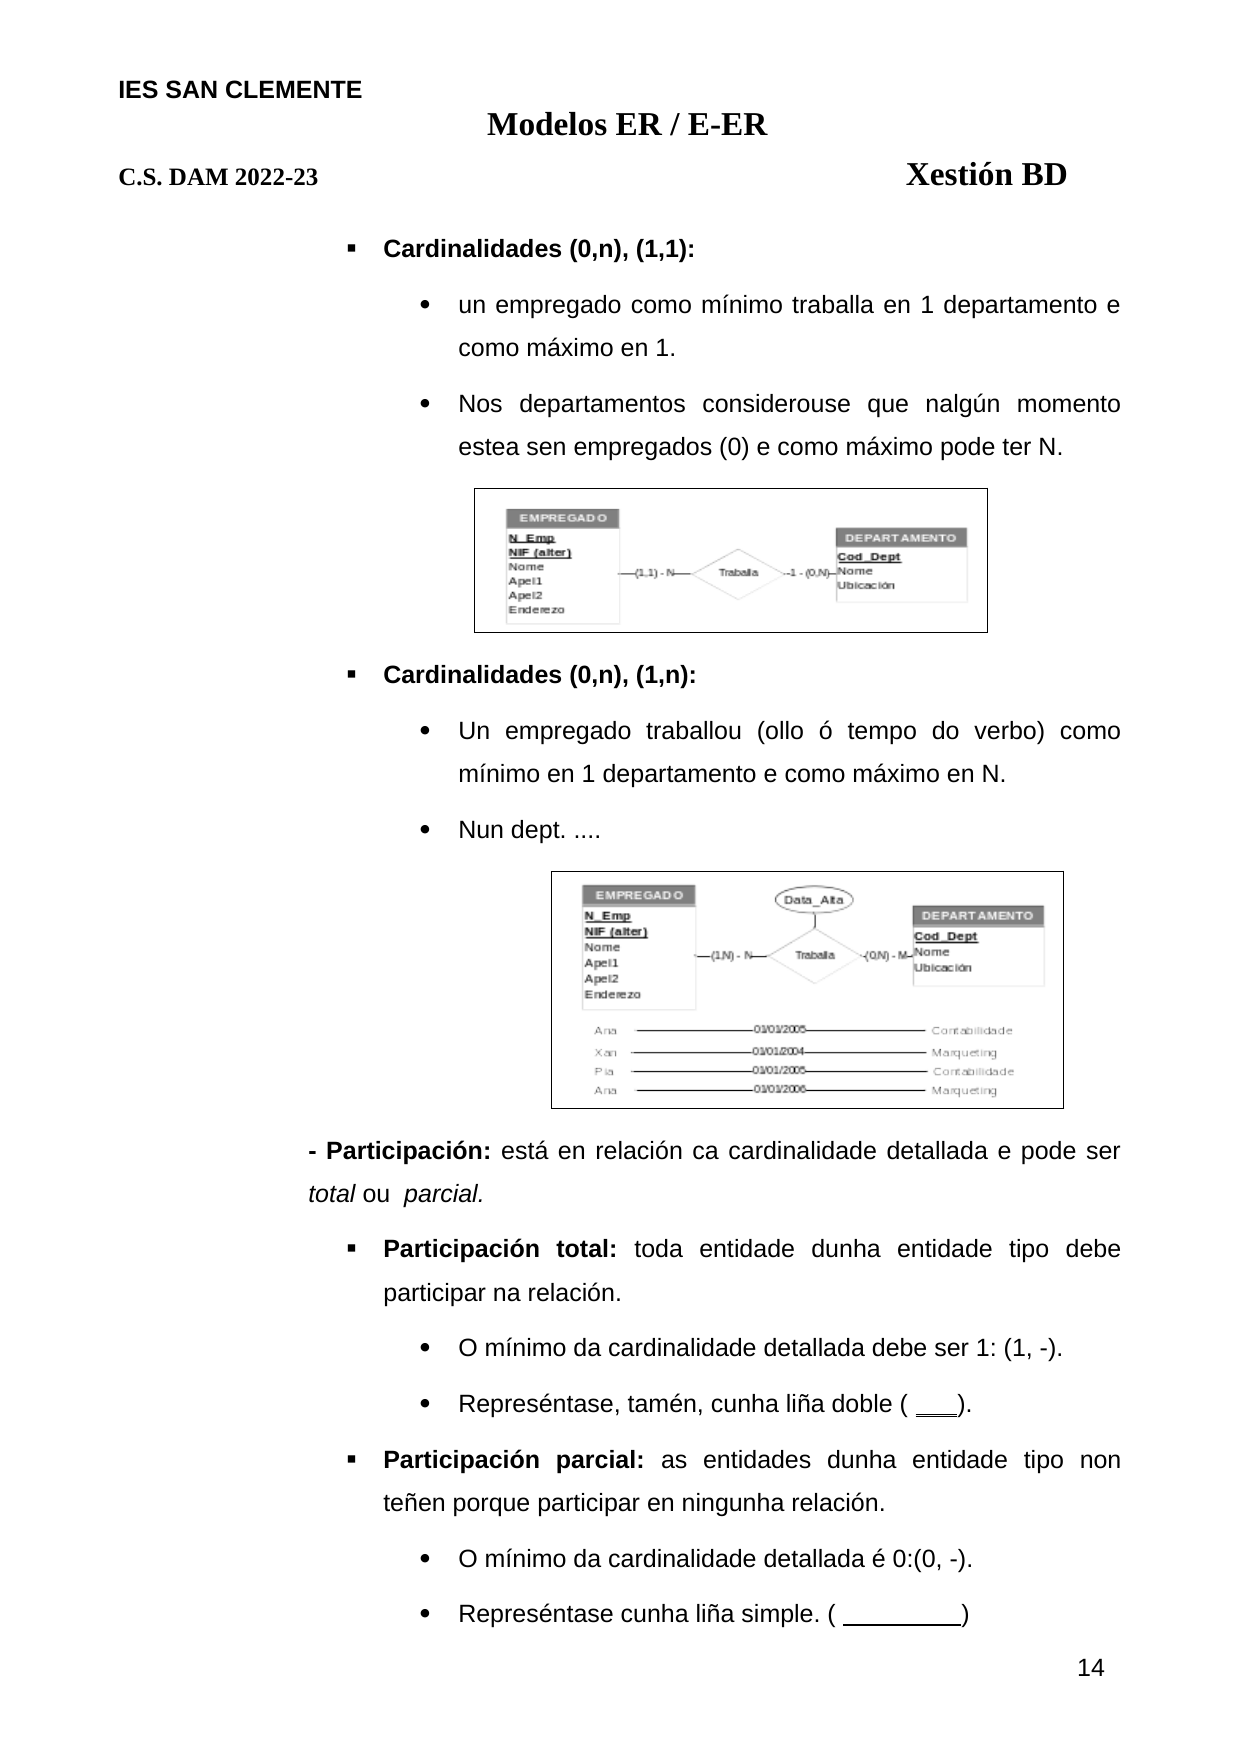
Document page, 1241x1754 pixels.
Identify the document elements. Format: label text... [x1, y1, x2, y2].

list Represéntase cunha liña simple. ( ) [421, 1599, 1122, 1628]
list Cardinalidades (0,n), (1,1): [346, 234, 1122, 263]
list un empregado como mínimo traballa en 1 departamento e como máximo en 1. [421, 290, 1122, 362]
list Participación total: toda entidade dunha entidade tipo debe participar na relación. [346, 1234, 1122, 1306]
list Participación parcial: as entidades dunha entidade tipo non teñen porque participar en ningunha relación. [346, 1445, 1122, 1517]
list Un empregado traballou (ollo ó tempo do verbo) como mínimo en 1 departamento e como máximo en N. [421, 716, 1122, 788]
list - Participación: está en relación ca cardinalidade detallada e pode ser total ou parcial. [271, 1136, 1122, 1208]
list Nos departamentos considerouse que nalgún momento estea sen empregados (0) e como máximo pode ter N. [421, 389, 1122, 461]
list Cardinalidades (0,n), (1,n): [346, 660, 1122, 689]
list Represéntase, tamén, cunha liña doble ( ). [421, 1389, 1122, 1418]
list O mínimo da cardinalidade detallada debe ser 1: (1, -). [421, 1333, 1122, 1362]
list Nun dept. .... [421, 815, 1122, 844]
list O mínimo da cardinalidade detallada é 0:(0, -). [421, 1544, 1122, 1572]
